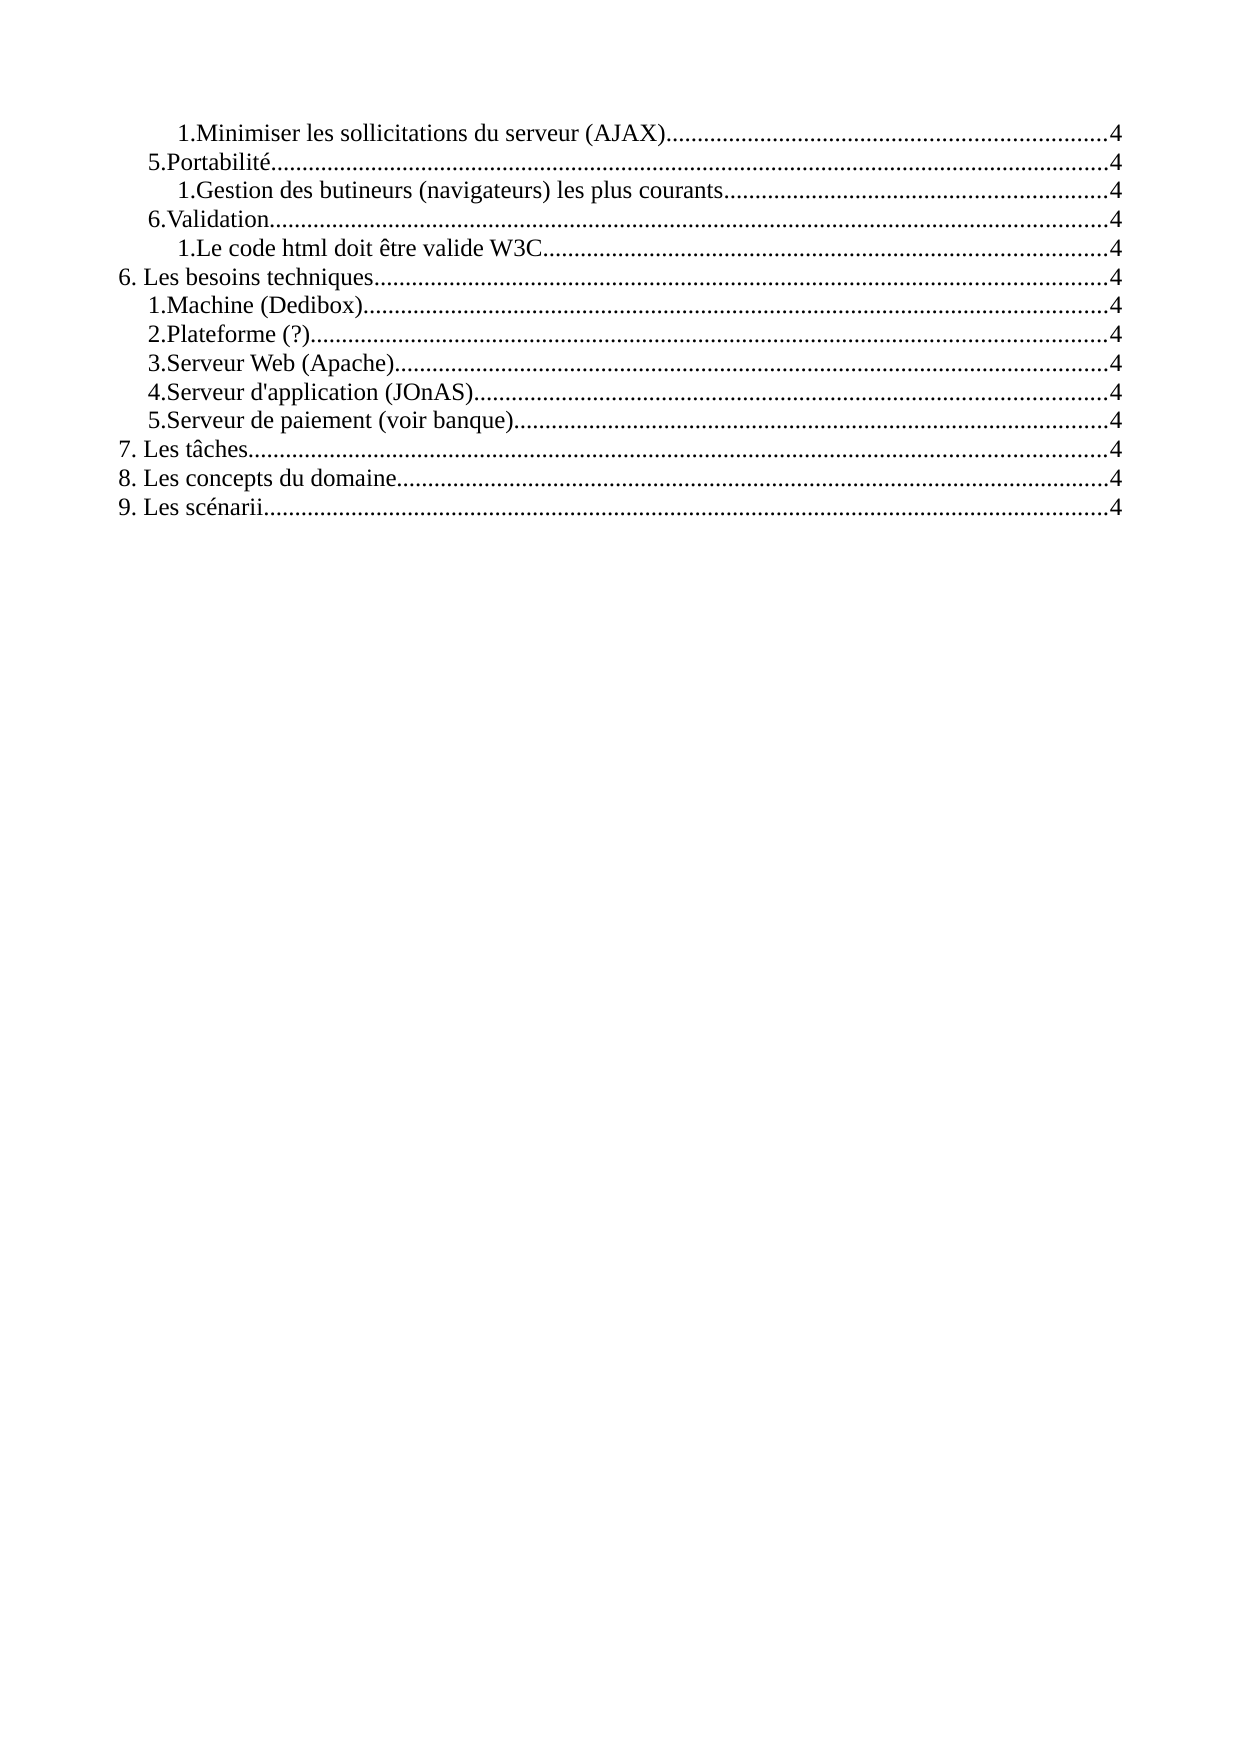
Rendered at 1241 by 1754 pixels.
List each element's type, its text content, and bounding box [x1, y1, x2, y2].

text 1.Minimiser les sollicitations du serveur (AJAX) 4 [177, 118, 1122, 147]
text 1.Machine (Dedibox) 4 [148, 291, 1122, 319]
text 1.Gestion des butineurs (navigateurs) les plus courants 4 [177, 176, 1122, 204]
text 2.Plateforme (?) 4 [148, 319, 1122, 348]
text 6. Les besoins techniques 4 [118, 262, 1122, 291]
text 5.Serveur de paiement (voir banque) 4 [148, 406, 1122, 434]
text 9. Les scénarii 4 [118, 492, 1122, 521]
text 3.Serveur Web (Apache) 4 [148, 348, 1122, 377]
text 7. Les tâches 4 [118, 434, 1122, 463]
text 5.Portabilité 4 [148, 147, 1122, 176]
text 6.Validation 4 [148, 204, 1122, 233]
text 1.Le code html doit être valide W3C 4 [177, 233, 1122, 262]
text 4.Serveur d'application (JOnAS) 4 [148, 377, 1122, 406]
text 8. Les concepts du domaine 4 [118, 463, 1122, 492]
